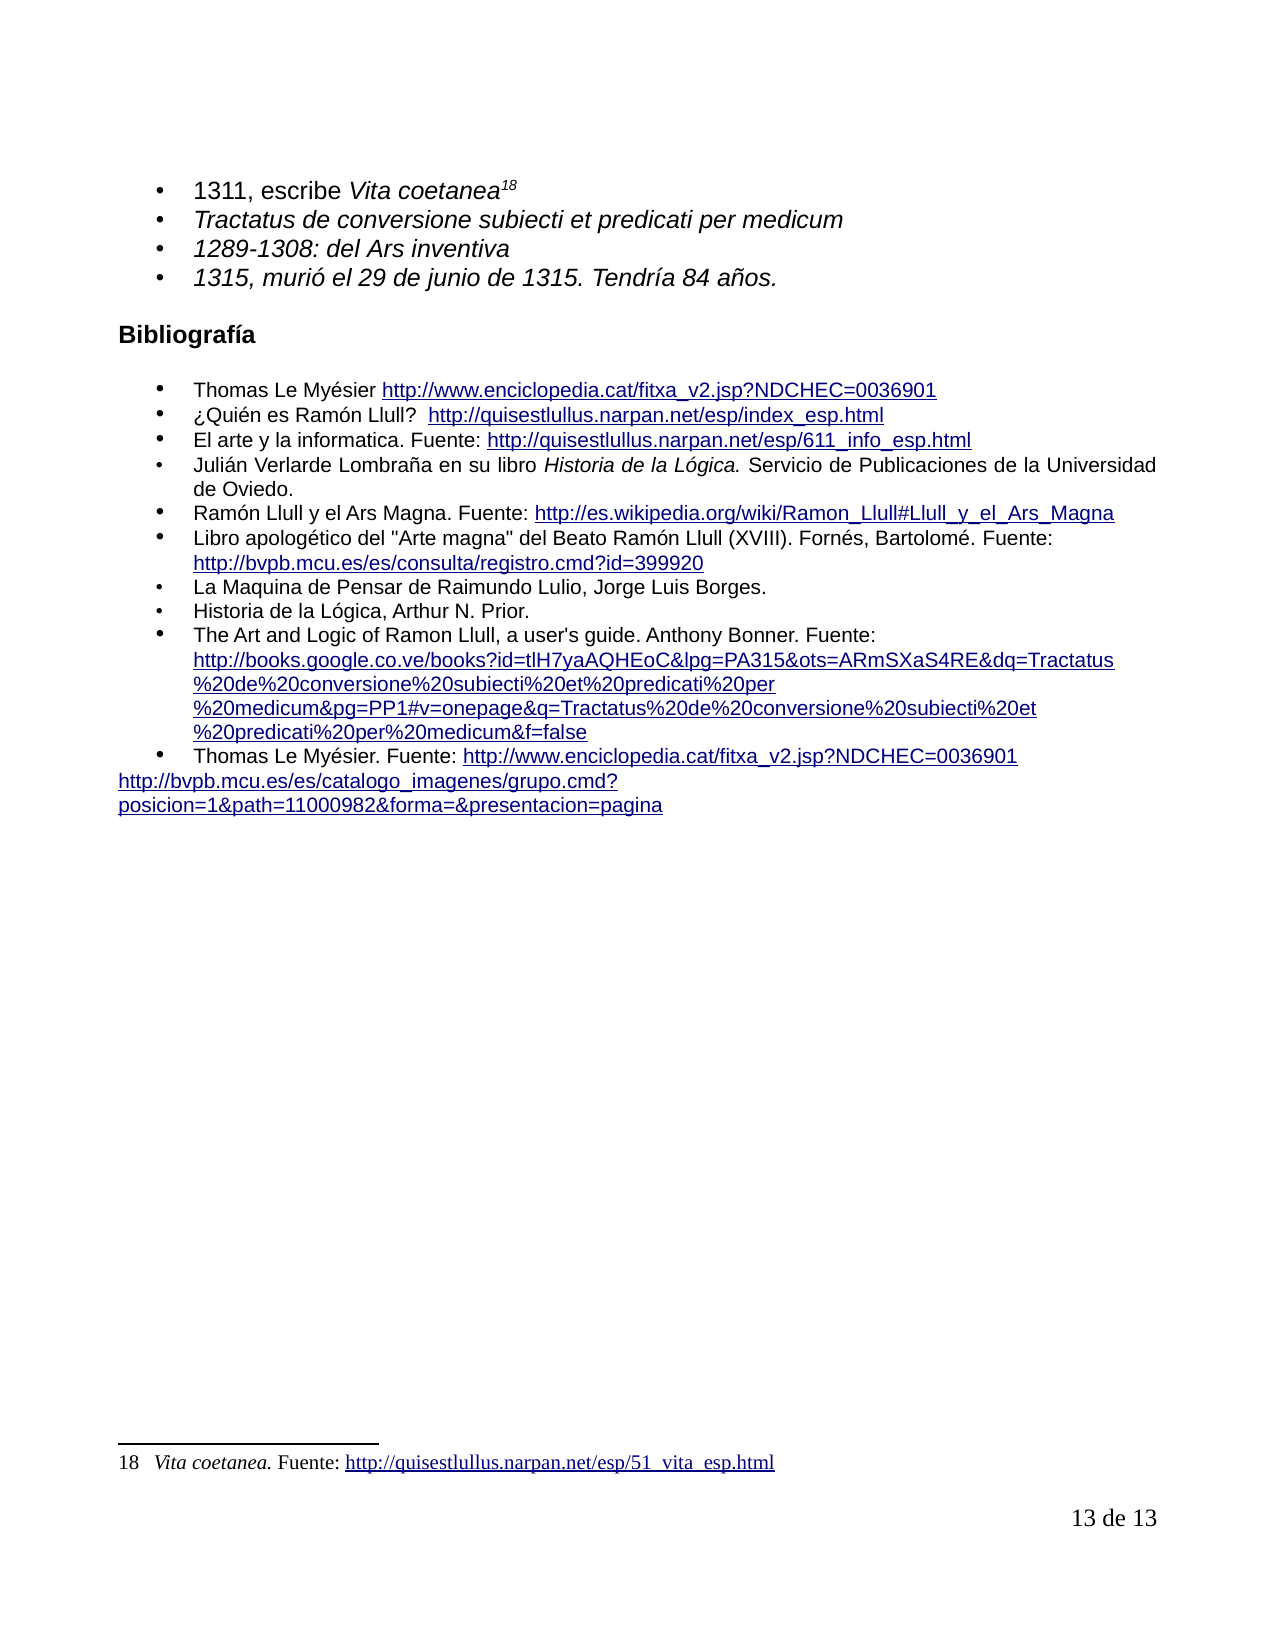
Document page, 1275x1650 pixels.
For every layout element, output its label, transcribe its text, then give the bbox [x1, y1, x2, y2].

list ¿Quién es Ramón Llull? http://quisestlullus.narpan.net/esp/index_esp.html [156, 403, 1157, 428]
list Ramón Llull y el Ars Magna. Fuente: http://es.wikipedia.org/wiki/Ramon_Llull#Llull_y_el_Ars_Magna [156, 501, 1157, 526]
list Vita coetanea. Fuente: http://quisestlullus.narpan.net/esp/51_vita_esp.html [118, 1449, 1157, 1474]
list La Maquina de Pensar de Raimundo Lulio, Jorge Luis Borges. [156, 575, 1157, 599]
list The Art and Logic of Ramon Llull, a user's guide. Anthony Bonner. Fuente: http://books.google.co.ve/books?id=tlH7yaAQHEoC&lpg=PA315&ots=ARmSXaS4RE&dq=Tractatus%20de%20conversione%20subiecti%20et%20predicati%20per%20medicum&pg=PP1#v=onepage&q=Tractatus%20de%20conversione%20subiecti%20et%20predicati%20per%20medicum&f=false [156, 623, 1157, 744]
list 1315, murió el 29 de junio de 1315. Tendría 84 años. [156, 263, 1157, 292]
list Tractatus de conversione subiecti et predicati per medicum [156, 205, 1157, 234]
list Thomas Le Myésier. Fuente: http://www.enciclopedia.cat/fitxa_v2.jsp?NDCHEC=0036901 [156, 744, 1157, 769]
list El arte y la informatica. Fuente: http://quisestlullus.narpan.net/esp/611_info_esp.html [156, 428, 1157, 453]
list Historia de la Lógica, Arthur N. Prior. [156, 599, 1157, 623]
list Libro apologético del "Arte magna" del Beato Ramón Llull (XVIII). Fornés, Bartolomé. Fuente: http://bvpb.mcu.es/es/consulta/registro.cmd?id=399920 [156, 526, 1157, 575]
text http://bvpb.mcu.es/es/catalogo_imagenes/grupo.cmd?posicion=1&path=11000982&forma=&presentacion=pagina [118, 769, 1157, 817]
list 1311, escribe Vita coetanea [156, 176, 1157, 205]
list 1289-1308: del Ars inventiva [156, 234, 1157, 263]
text Bibliografía [118, 321, 1157, 349]
list Thomas Le Myésier http://www.enciclopedia.cat/fitxa_v2.jsp?NDCHEC=0036901 [156, 378, 1157, 403]
list Julián Verlarde Lombraña en su libro Historia de la Lógica. Servicio de Publicaciones de la Universidad de Oviedo. [156, 453, 1157, 501]
